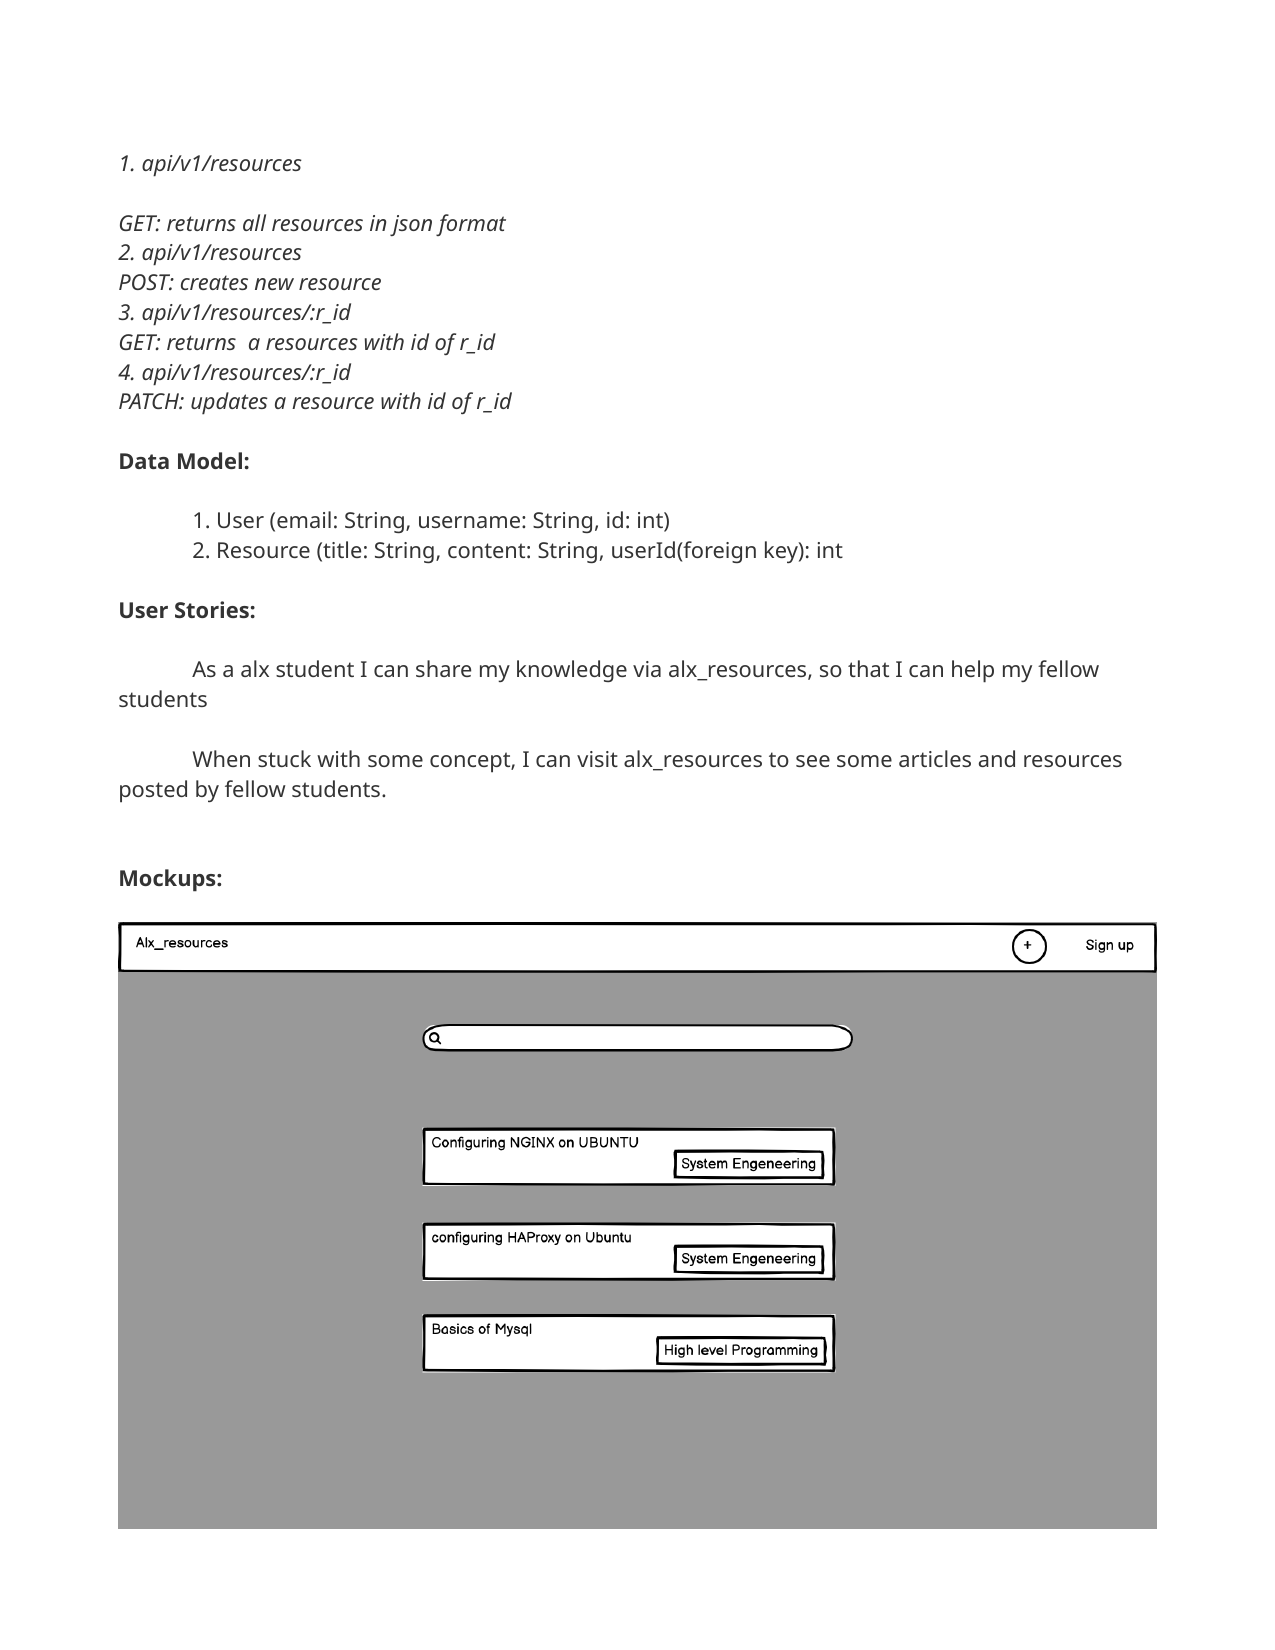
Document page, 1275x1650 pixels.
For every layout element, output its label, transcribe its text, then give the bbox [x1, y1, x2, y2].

text When stuck with some concept, I can visit alx_resources to see some articles and resources posted by fellow students. [118, 744, 1157, 803]
text 1. api/v1/resources [118, 148, 1157, 178]
text Mockups: [118, 863, 1157, 893]
text 4. api/v1/resources/:r_id [118, 356, 1157, 386]
text PATCH: updates a resource with id of r_id [118, 386, 1157, 416]
text Data Model: [118, 446, 1157, 476]
text GET: returns a resources with id of r_id [118, 327, 1157, 356]
text User Stories: [118, 595, 1157, 624]
text POST: creates new resource [118, 267, 1157, 297]
text GET: returns all resources in json format [118, 207, 1157, 237]
picture [118, 922, 1157, 1529]
text 1. User (email: String, username: String, id: int) [118, 505, 1157, 535]
text 2. Resource (title: String, content: String, userId(foreign key): int [118, 535, 1157, 565]
text As a alx student I can share my knowledge via alx_resources, so that I can help my fellow students [118, 654, 1157, 714]
text 3. api/v1/resources/:r_id [118, 297, 1157, 327]
text 2. api/v1/resources [118, 237, 1157, 267]
